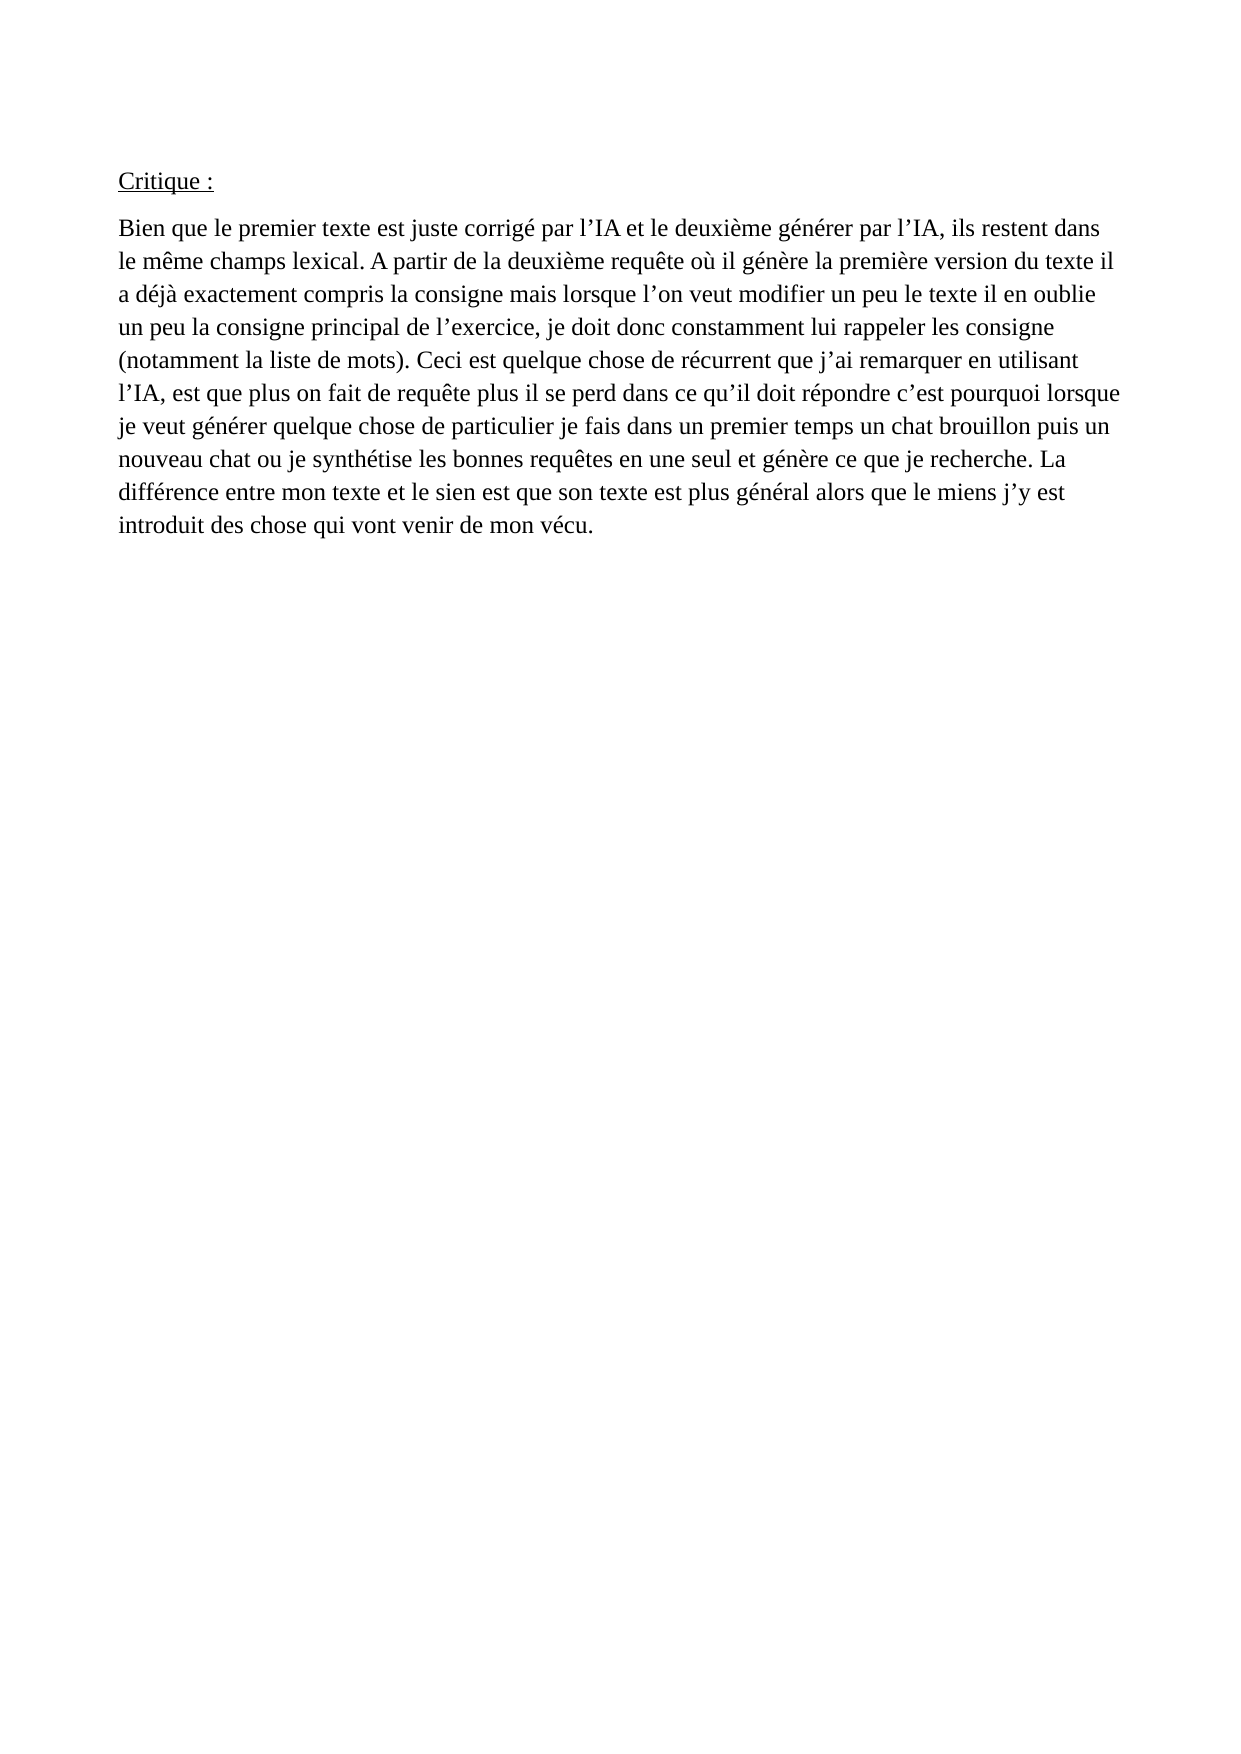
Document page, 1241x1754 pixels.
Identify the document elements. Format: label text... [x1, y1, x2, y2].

text Bien que le premier texte est juste corrigé par l’IA et le deuxième générer par l’IA, ils restent dans le même champs lexical. A partir de la deuxième requête où il génère la première version du texte il a déjà exactement compris la consigne mais lorsque l’on veut modifier un peu le texte il en oublie un peu la consigne principal de l’exercice, je doit donc constamment lui rappeler les consigne (notamment la liste de mots). Ceci est quelque chose de récurrent que j’ai remarquer en utilisant l’IA, est que plus on fait de requête plus il se perd dans ce qu’il doit répondre c’est pourquoi lorsque je veut générer quelque chose de particulier je fais dans un premier temps un chat brouillon puis un nouveau chat ou je synthétise les bonnes requêtes en une seul et génère ce que je recherche. La différence entre mon texte et le sien est que son texte est plus général alors que le miens j’y est introduit des chose qui vont venir de mon vécu. [118, 213, 1122, 539]
text Critique : [118, 166, 1122, 194]
